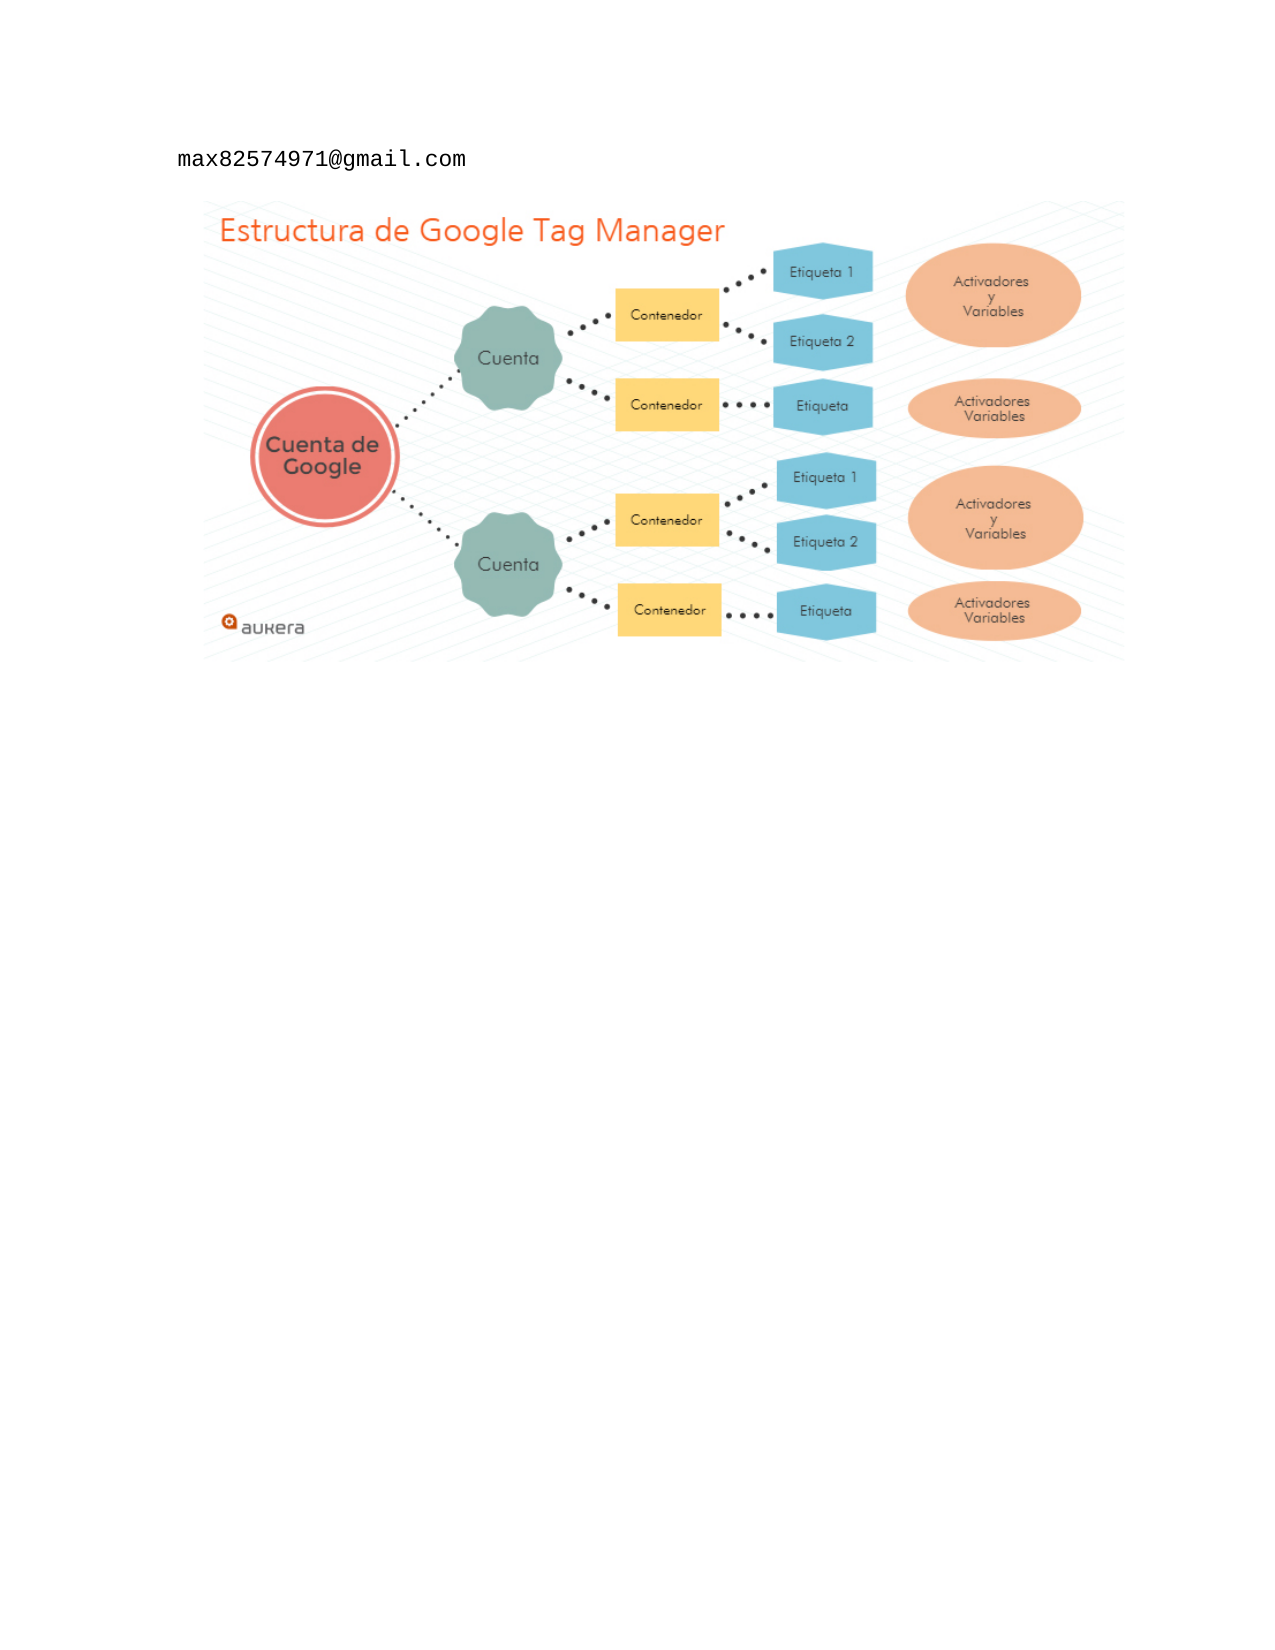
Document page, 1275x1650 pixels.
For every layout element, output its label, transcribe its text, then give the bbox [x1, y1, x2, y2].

text max82574971@gmail.com [177, 148, 1098, 173]
picture [203, 201, 1125, 663]
